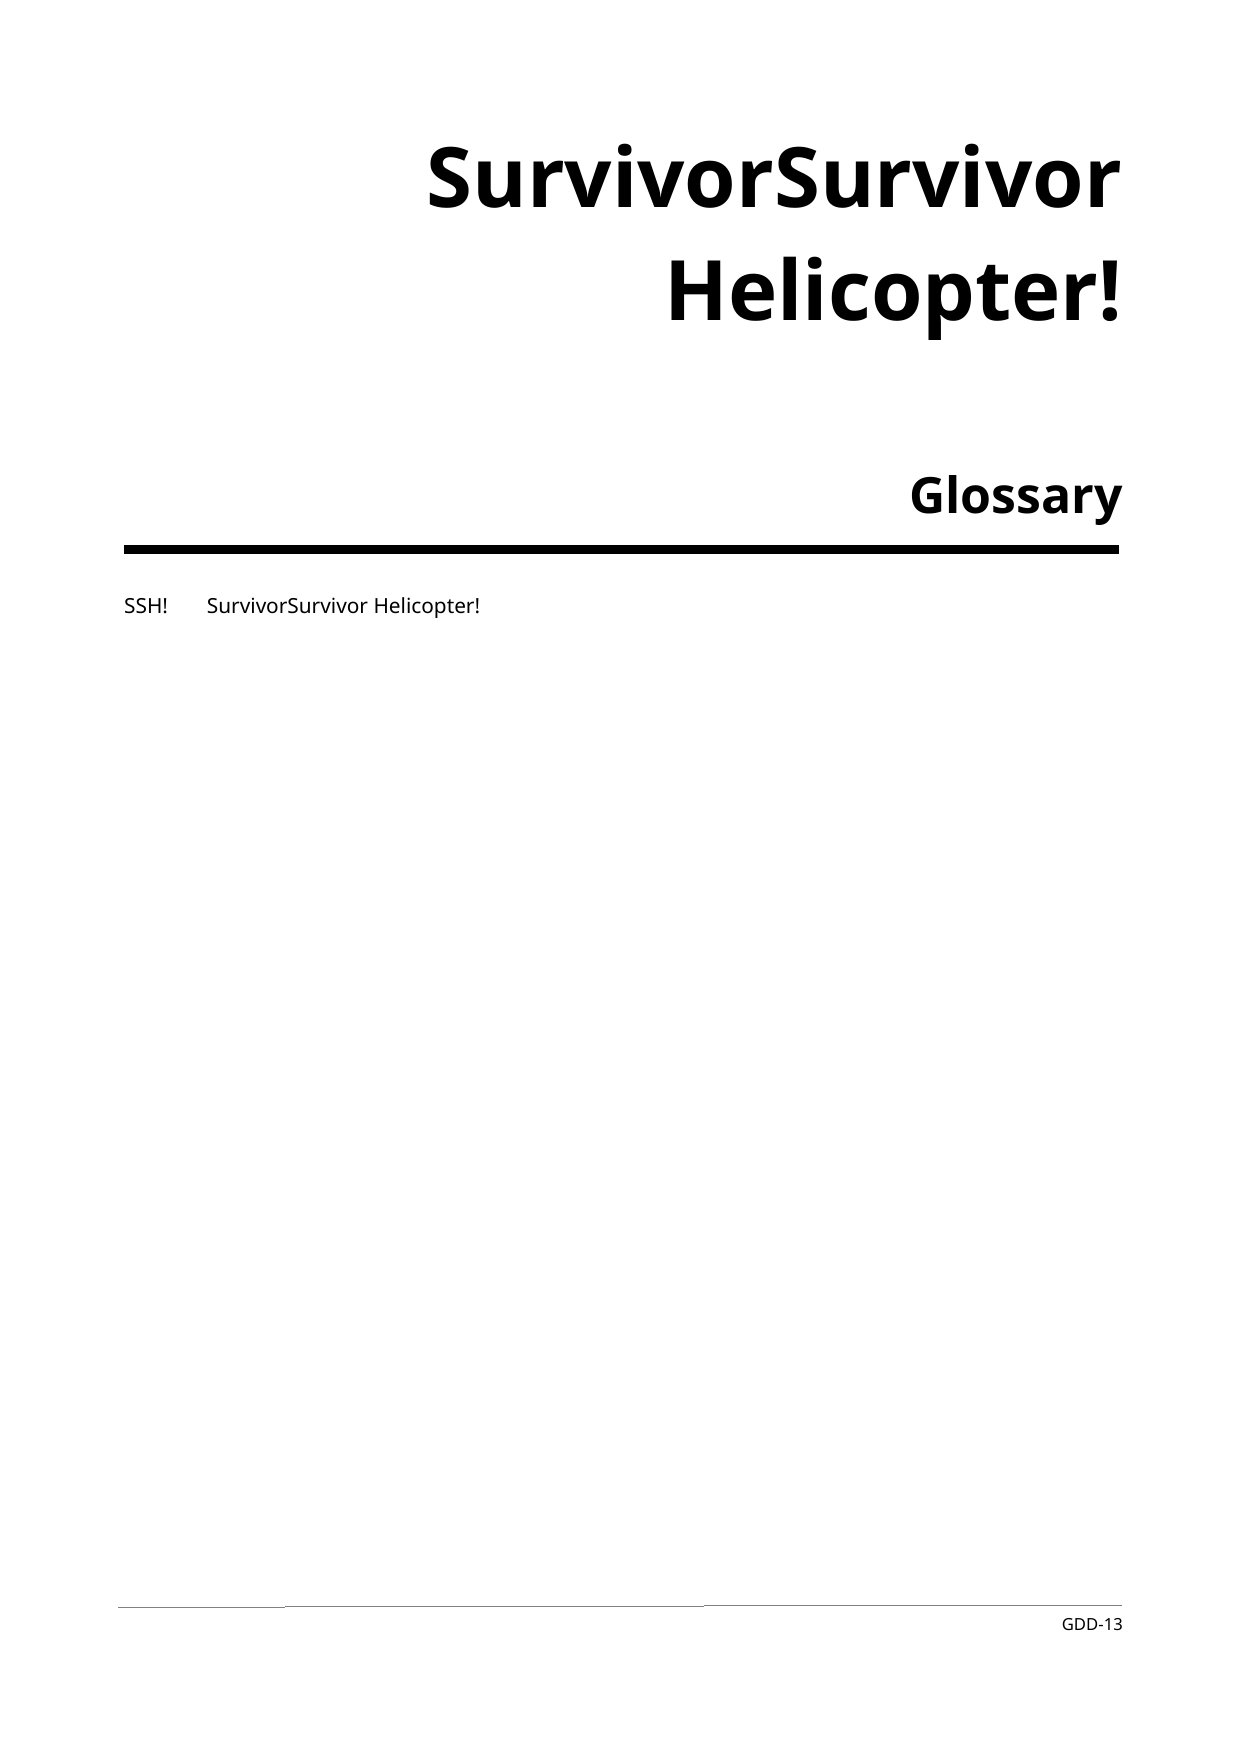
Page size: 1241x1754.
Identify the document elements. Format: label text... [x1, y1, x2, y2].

table_cell [118, 625, 201, 665]
title Glossary [118, 461, 1122, 529]
table_header SSH! [118, 586, 201, 625]
table_header SurvivorSurvivor Helicopter! [201, 586, 1123, 625]
table_cell [201, 625, 1123, 665]
